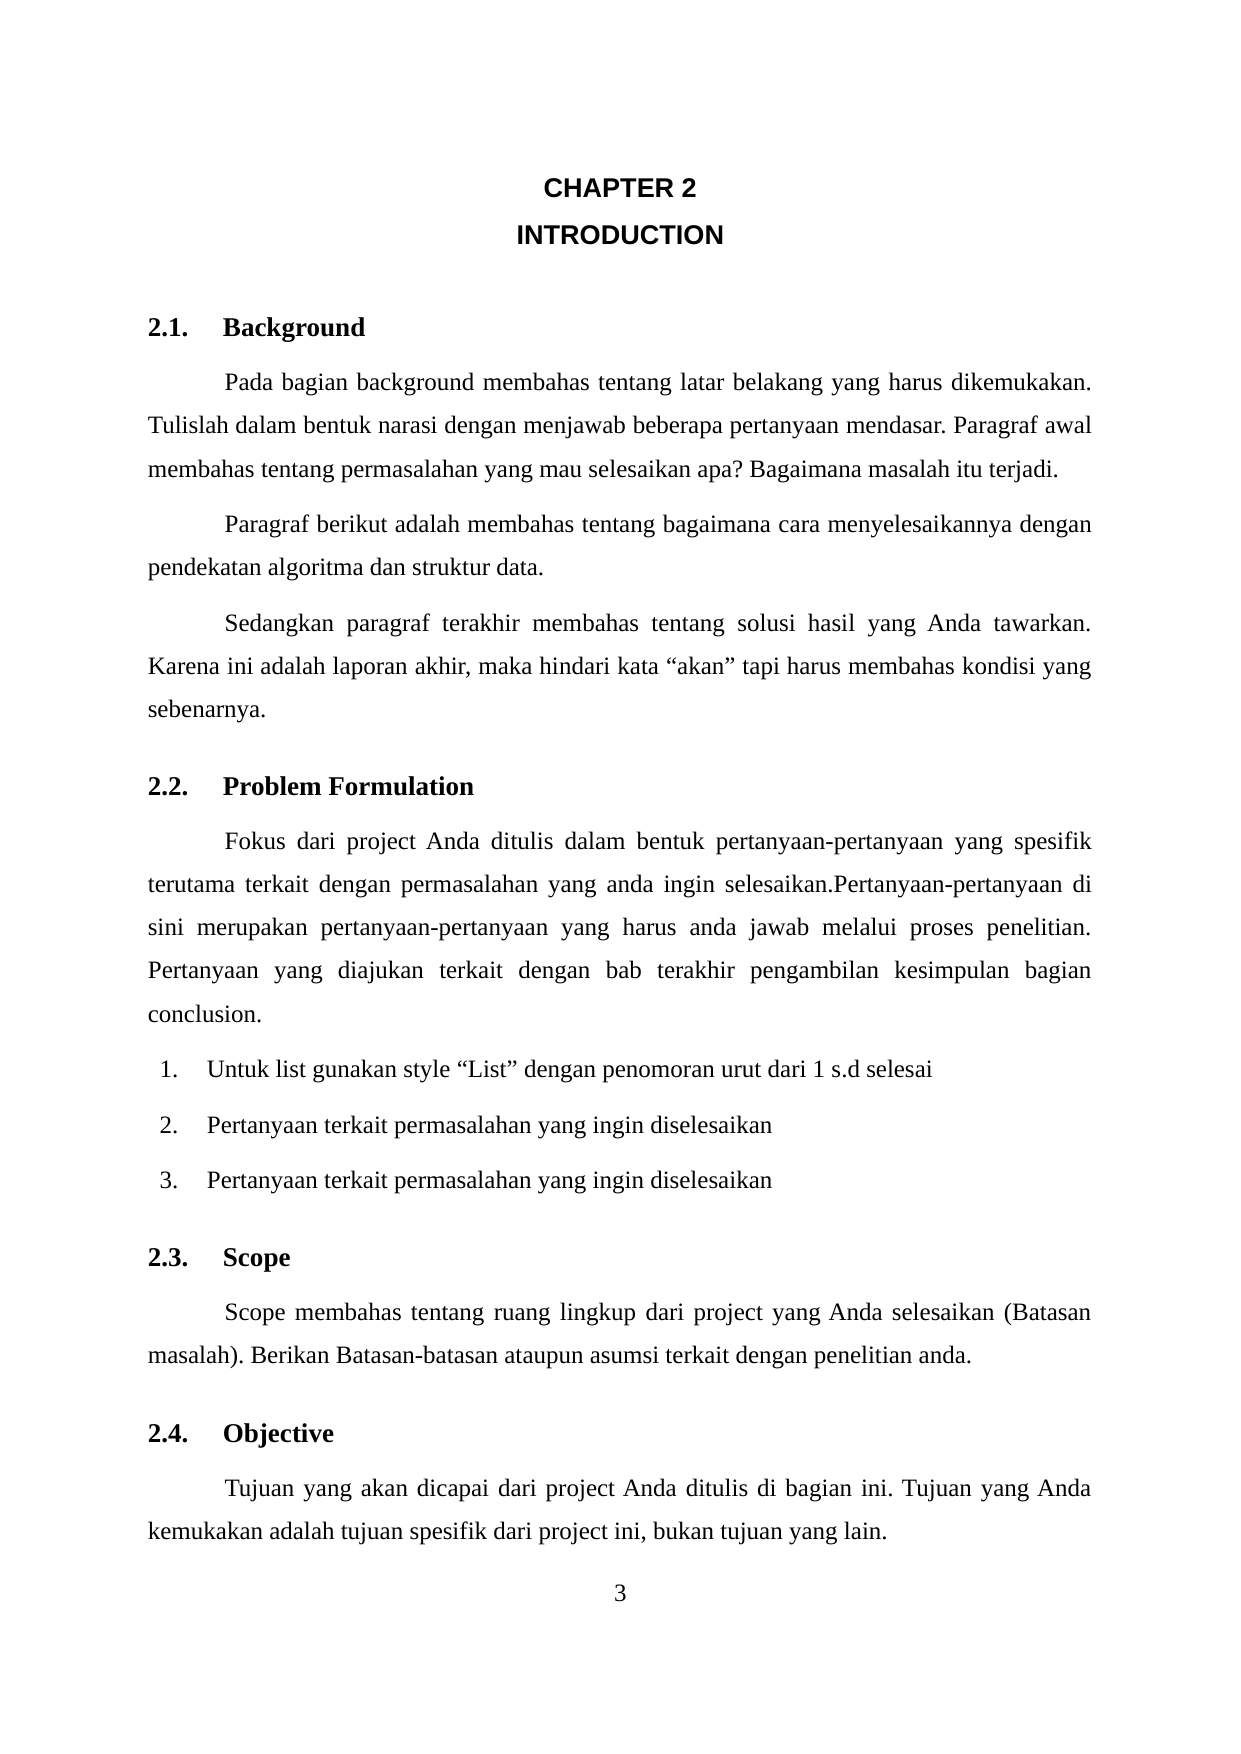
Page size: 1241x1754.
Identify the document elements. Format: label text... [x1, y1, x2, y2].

list 1. Untuk list gunakan style “List” dengan penomoran urut dari 1 s.d selesai [159, 1054, 1093, 1083]
text Scope membahas tentang ruang lingkup dari project yang Anda selesaikan (Batasan masalah). Berikan Batasan-batasan ataupun asumsi terkait dengan penelitian anda. [148, 1297, 1093, 1369]
text Sedangkan paragraf terakhir membahas tentang solusi hasil yang Anda tawarkan. Karena ini adalah laporan akhir, maka hindari kata “akan” tapi harus membahas kondisi yang sebenarnya. [148, 608, 1093, 723]
subtitle Problem Formulation [148, 770, 1093, 801]
list 2. Pertanyaan terkait permasalahan yang ingin diselesaikan [159, 1110, 1093, 1138]
subtitle INTRODUCTION [148, 172, 1093, 251]
subtitle Scope [148, 1241, 1093, 1273]
text Tujuan yang akan dicapai dari project Anda ditulis di bagian ini. Tujuan yang Anda kemukakan adalah tujuan spesifik dari project ini, bukan tujuan yang lain. [148, 1473, 1093, 1544]
subtitle Background [148, 312, 1093, 343]
text Paragraf berikut adalah membahas tentang bagaimana cara menyelesaikannya dengan pendekatan algoritma dan struktur data. [148, 509, 1093, 581]
text Fokus dari project Anda ditulis dalam bentuk pertanyaan-pertanyaan yang spesifik terutama terkait dengan permasalahan yang anda ingin selesaikan.Pertanyaan-pertanyaan di sini merupakan pertanyaan-pertanyaan yang harus anda jawab melalui proses penelitian. Pertanyaan yang diajukan terkait dengan bab terakhir pengambilan kesimpulan bagian conclusion. [148, 826, 1093, 1027]
list 3. Pertanyaan terkait permasalahan yang ingin diselesaikan [159, 1165, 1093, 1194]
text Pada bagian background membahas tentang latar belakang yang harus dikemukakan. Tulislah dalam bentuk narasi dengan menjawab beberapa pertanyaan mendasar. Paragraf awal membahas tentang permasalahan yang mau selesaikan apa? Bagaimana masalah itu terjadi. [148, 367, 1093, 482]
subtitle Objective [148, 1417, 1093, 1448]
